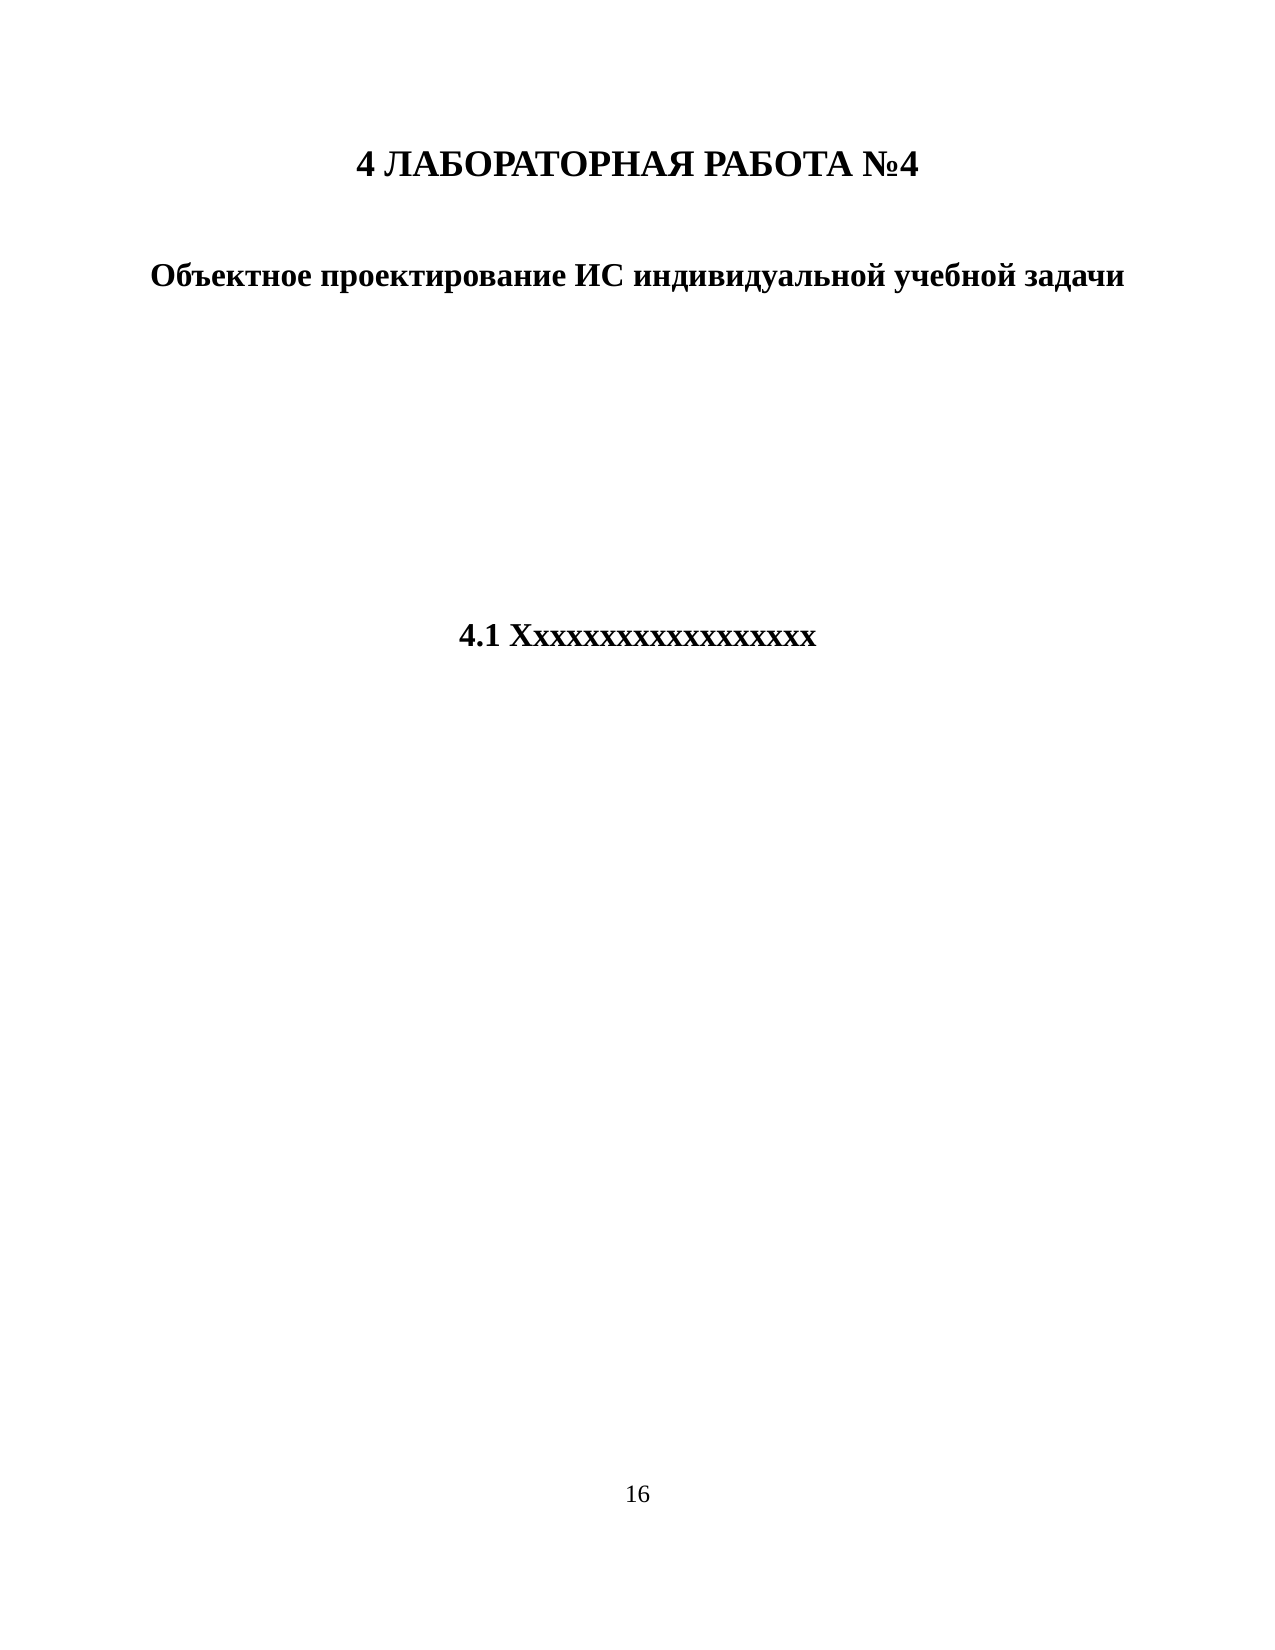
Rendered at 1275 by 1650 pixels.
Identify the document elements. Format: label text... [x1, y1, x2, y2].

subtitle 4.1 Хххххххххххххххххх [118, 615, 1157, 653]
subtitle Объектное проектирование ИС индивидуальной учебной задачи [118, 256, 1157, 294]
subtitle 4 ЛАБОРАТОРНАЯ РАБОТА №4 [118, 142, 1157, 185]
